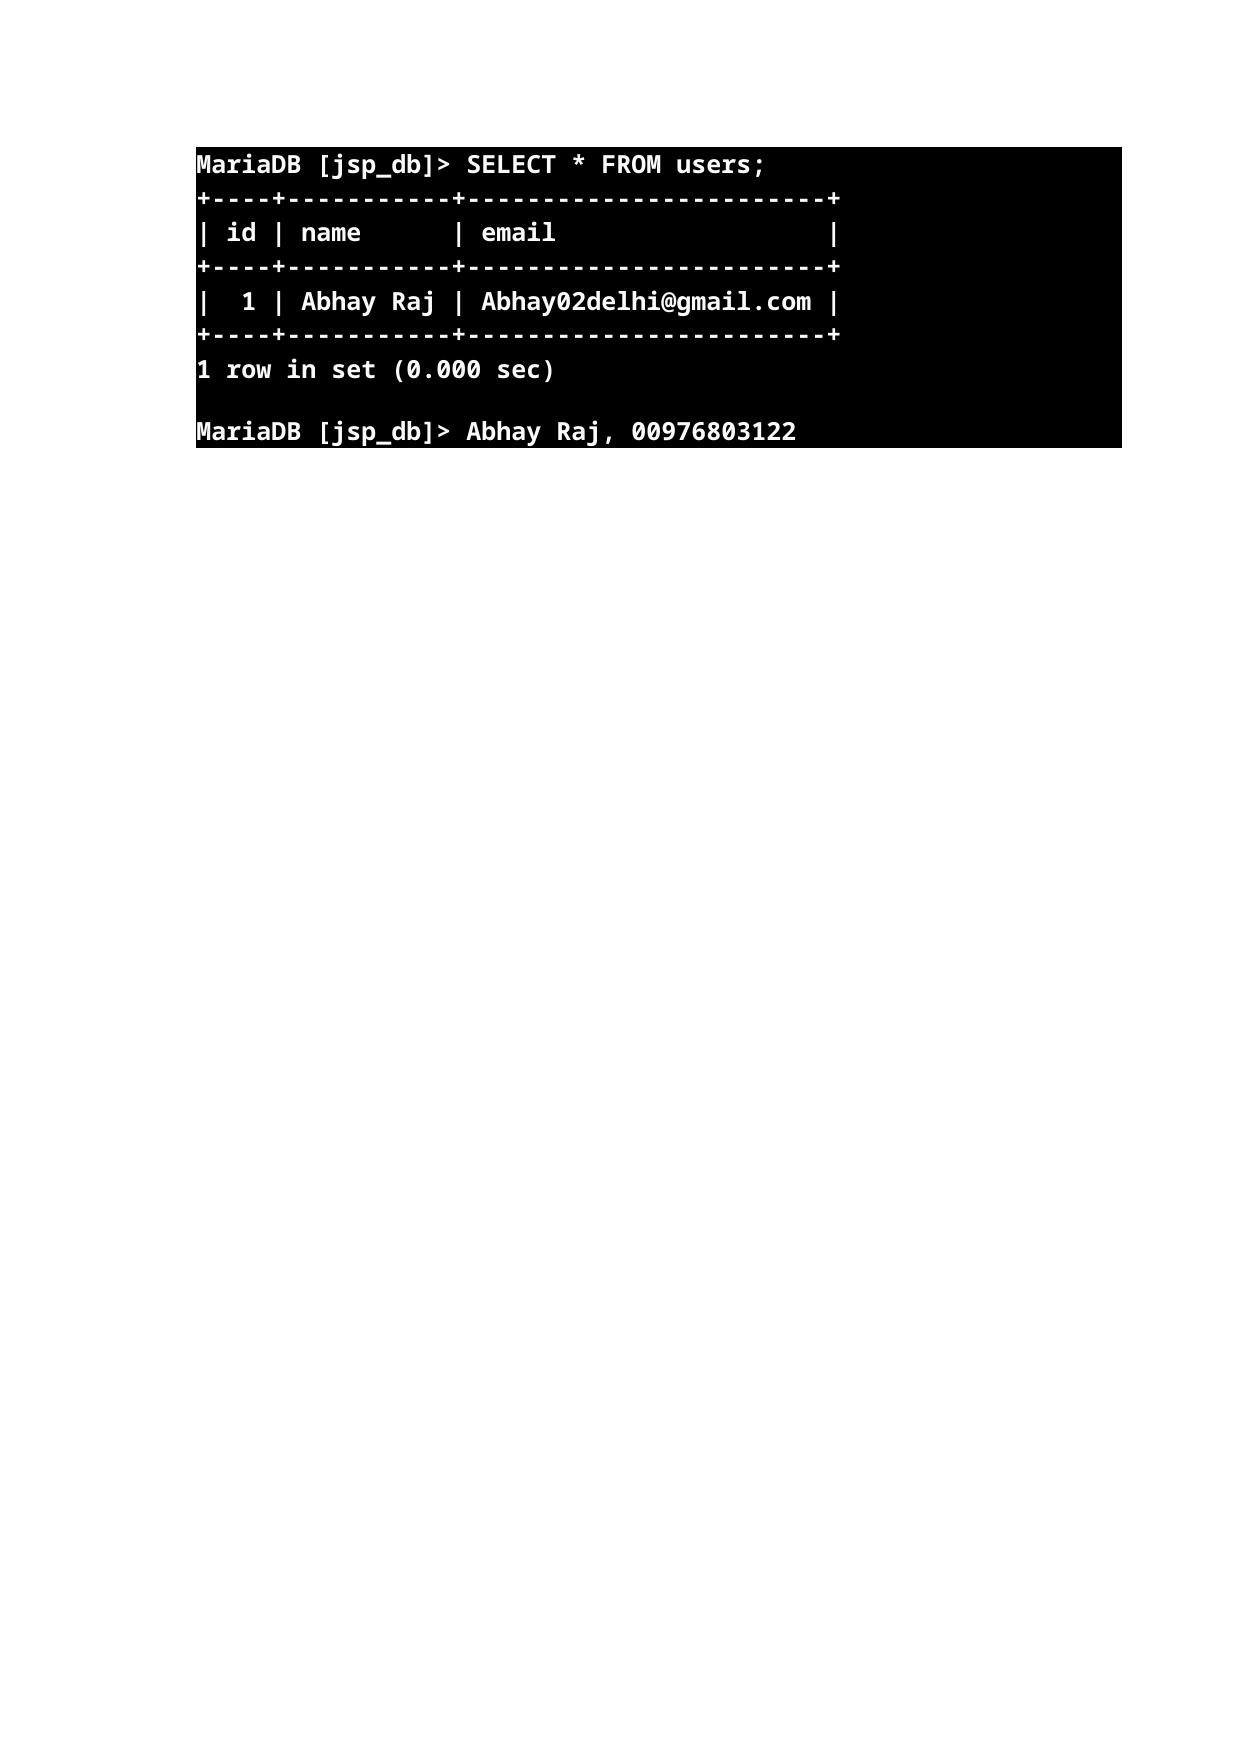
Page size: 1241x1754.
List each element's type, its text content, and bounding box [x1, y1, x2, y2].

text +----+-----------+------------------------+ [196, 249, 1122, 283]
text +----+-----------+------------------------+ [196, 317, 1122, 351]
text | 1 | Abhay Raj | Abhay02delhi@gmail.com | [196, 283, 1122, 317]
text | id | name | email | [196, 215, 1122, 249]
text +----+-----------+------------------------+ [196, 181, 1122, 215]
text MariaDB [jsp_db]> SELECT * FROM users; [196, 147, 1122, 181]
text 1 row in set (0.000 sec) [196, 351, 1122, 385]
text MariaDB [jsp_db]> Abhay Raj, 00976803122 [196, 414, 1122, 448]
